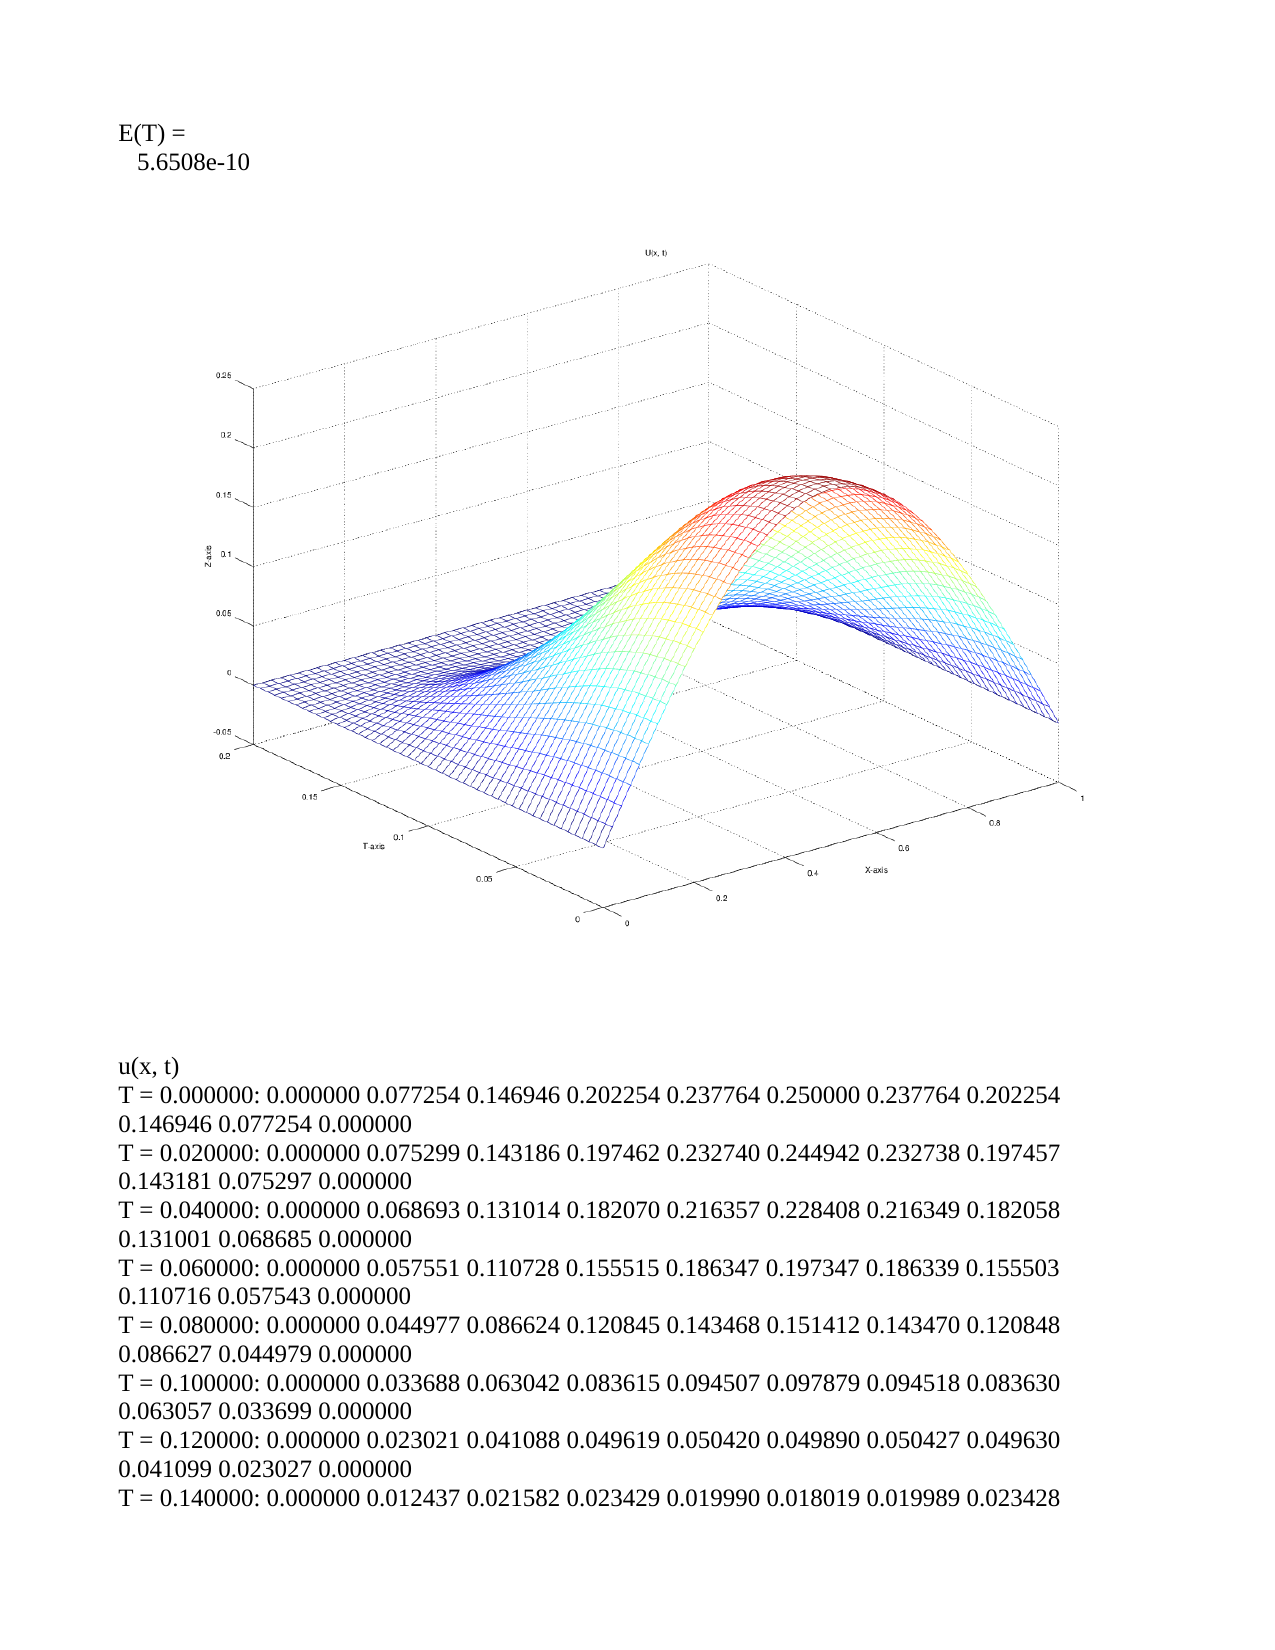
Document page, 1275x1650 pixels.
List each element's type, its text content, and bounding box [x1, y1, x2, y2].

text T = 0.040000: 0.000000 0.068693 0.131014 0.182070 0.216357 0.228408 0.216349 0.182058 0.131001 0.068685 0.000000 [118, 1195, 1157, 1253]
text T = 0.080000: 0.000000 0.044977 0.086624 0.120845 0.143468 0.151412 0.143470 0.120848 0.086627 0.044979 0.000000 [118, 1310, 1157, 1368]
picture [118, 204, 1157, 994]
text T = 0.060000: 0.000000 0.057551 0.110728 0.155515 0.186347 0.197347 0.186339 0.155503 0.110716 0.057543 0.000000 [118, 1253, 1157, 1310]
text 5.6508e-10 [118, 147, 1157, 176]
text T = 0.020000: 0.000000 0.075299 0.143186 0.197462 0.232740 0.244942 0.232738 0.197457 0.143181 0.075297 0.000000 [118, 1138, 1157, 1195]
text T = 0.140000: 0.000000 0.012437 0.021582 0.023429 0.019990 0.018019 0.019989 0.023428 [118, 1483, 1157, 1511]
text u(x, t) [118, 1051, 1157, 1080]
text T = 0.000000: 0.000000 0.077254 0.146946 0.202254 0.237764 0.250000 0.237764 0.202254 0.146946 0.077254 0.000000 [118, 1080, 1157, 1138]
text T = 0.100000: 0.000000 0.033688 0.063042 0.083615 0.094507 0.097879 0.094518 0.083630 0.063057 0.033699 0.000000 [118, 1368, 1157, 1425]
text T = 0.120000: 0.000000 0.023021 0.041088 0.049619 0.050420 0.049890 0.050427 0.049630 0.041099 0.023027 0.000000 [118, 1425, 1157, 1483]
text E(T) = [118, 118, 1157, 147]
